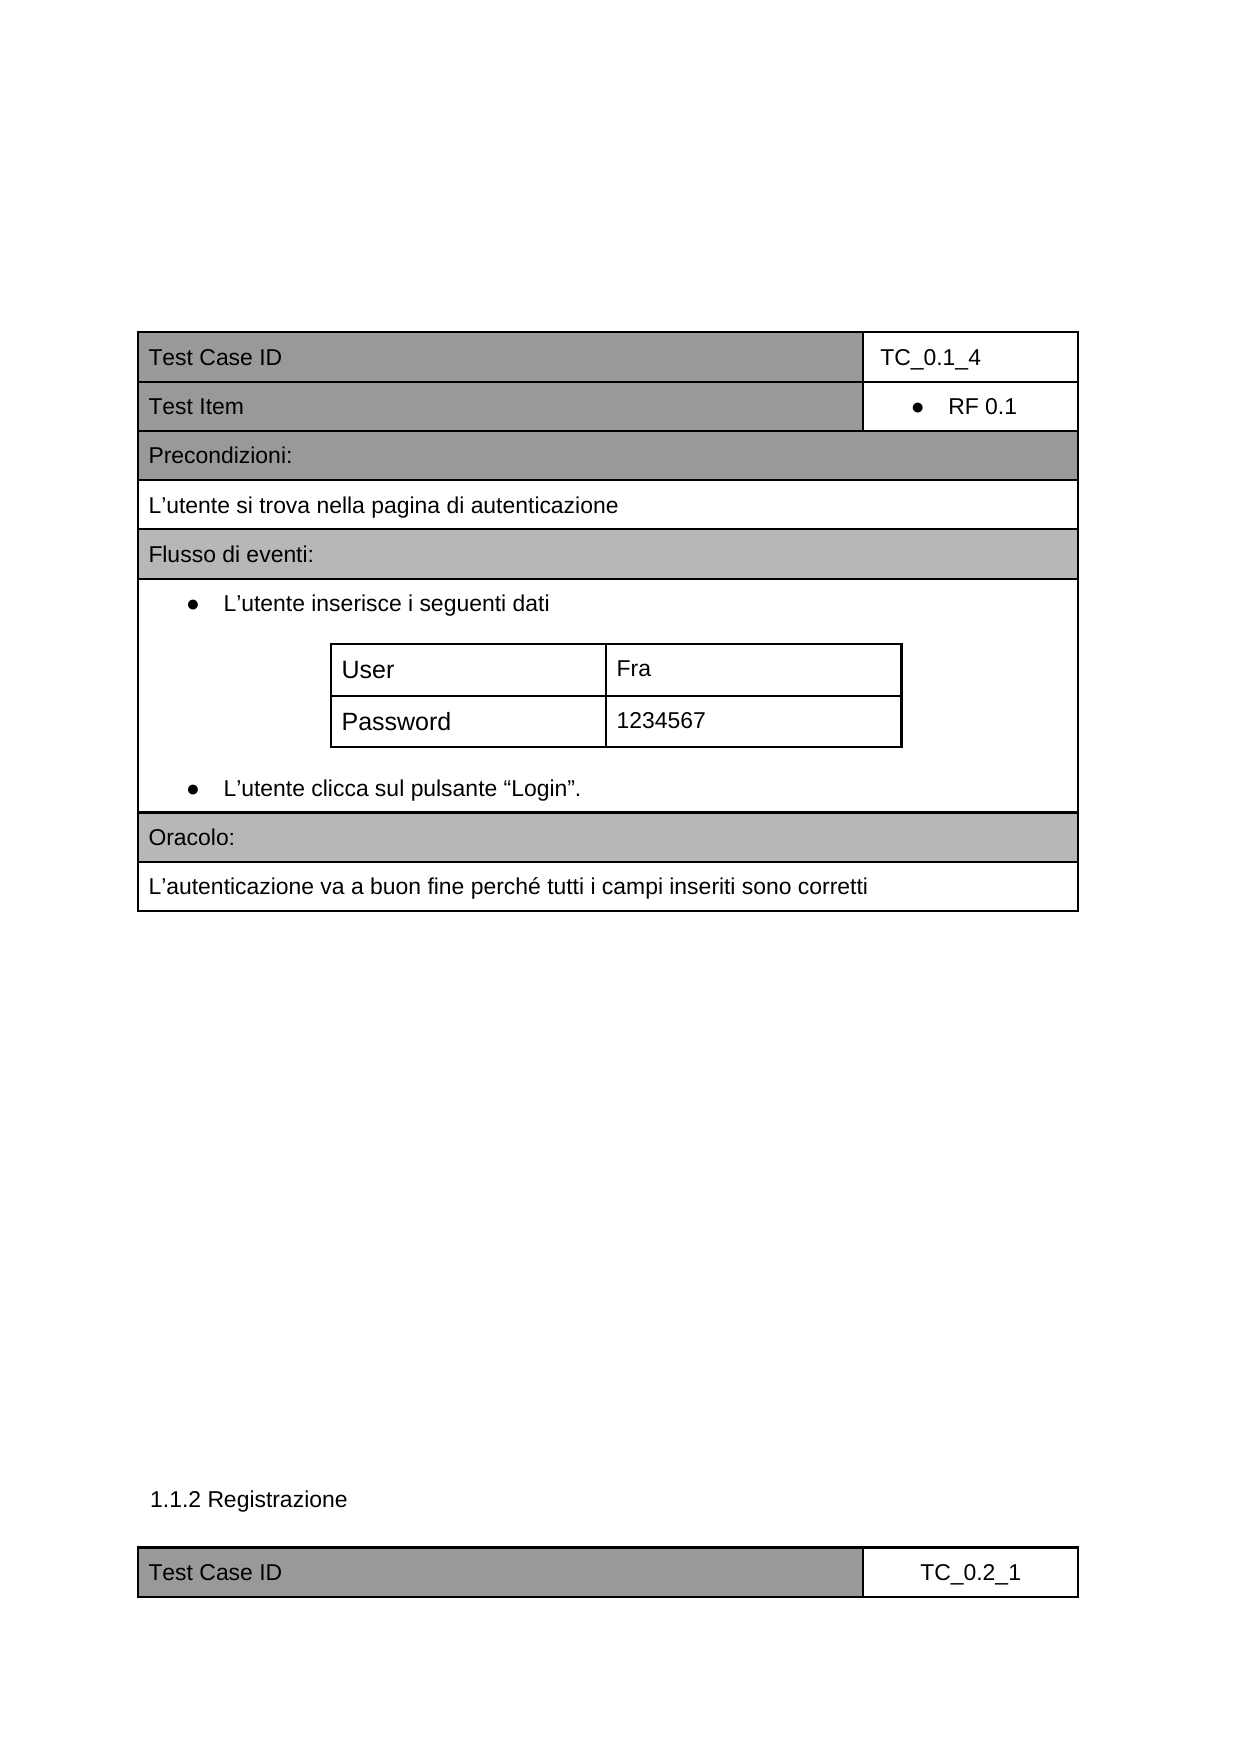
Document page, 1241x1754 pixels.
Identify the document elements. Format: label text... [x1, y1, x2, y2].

table_cell L’autenticazione va a buon fine perché tutti i campi inseriti sono corretti [139, 863, 1077, 910]
table_cell L’utente si trova nella pagina di autenticazione [139, 481, 1077, 528]
table_cell RF 0.1 [864, 383, 1077, 430]
table_header Test Case ID [139, 1549, 862, 1596]
table_cell L’utente inserisce i seguenti dati L’utente clicca sul pulsante “Login”. [139, 580, 1077, 811]
table_cell Test Item [139, 383, 862, 430]
table_header Test Case ID [139, 333, 862, 381]
text 1.1.2 Registrazione [150, 1486, 1090, 1512]
table_header TC_0.2_1 [864, 1549, 1077, 1596]
table_cell 1234567 [607, 697, 900, 746]
table_header User [332, 645, 605, 694]
table_cell Flusso di eventi: [139, 530, 1077, 578]
table_cell Password [332, 697, 605, 746]
table_cell Precondizioni: [139, 432, 1077, 479]
table_header TC_0.1_4 [864, 333, 1077, 381]
table_cell Oracolo: [139, 814, 1077, 861]
table_header Fra [607, 645, 900, 694]
